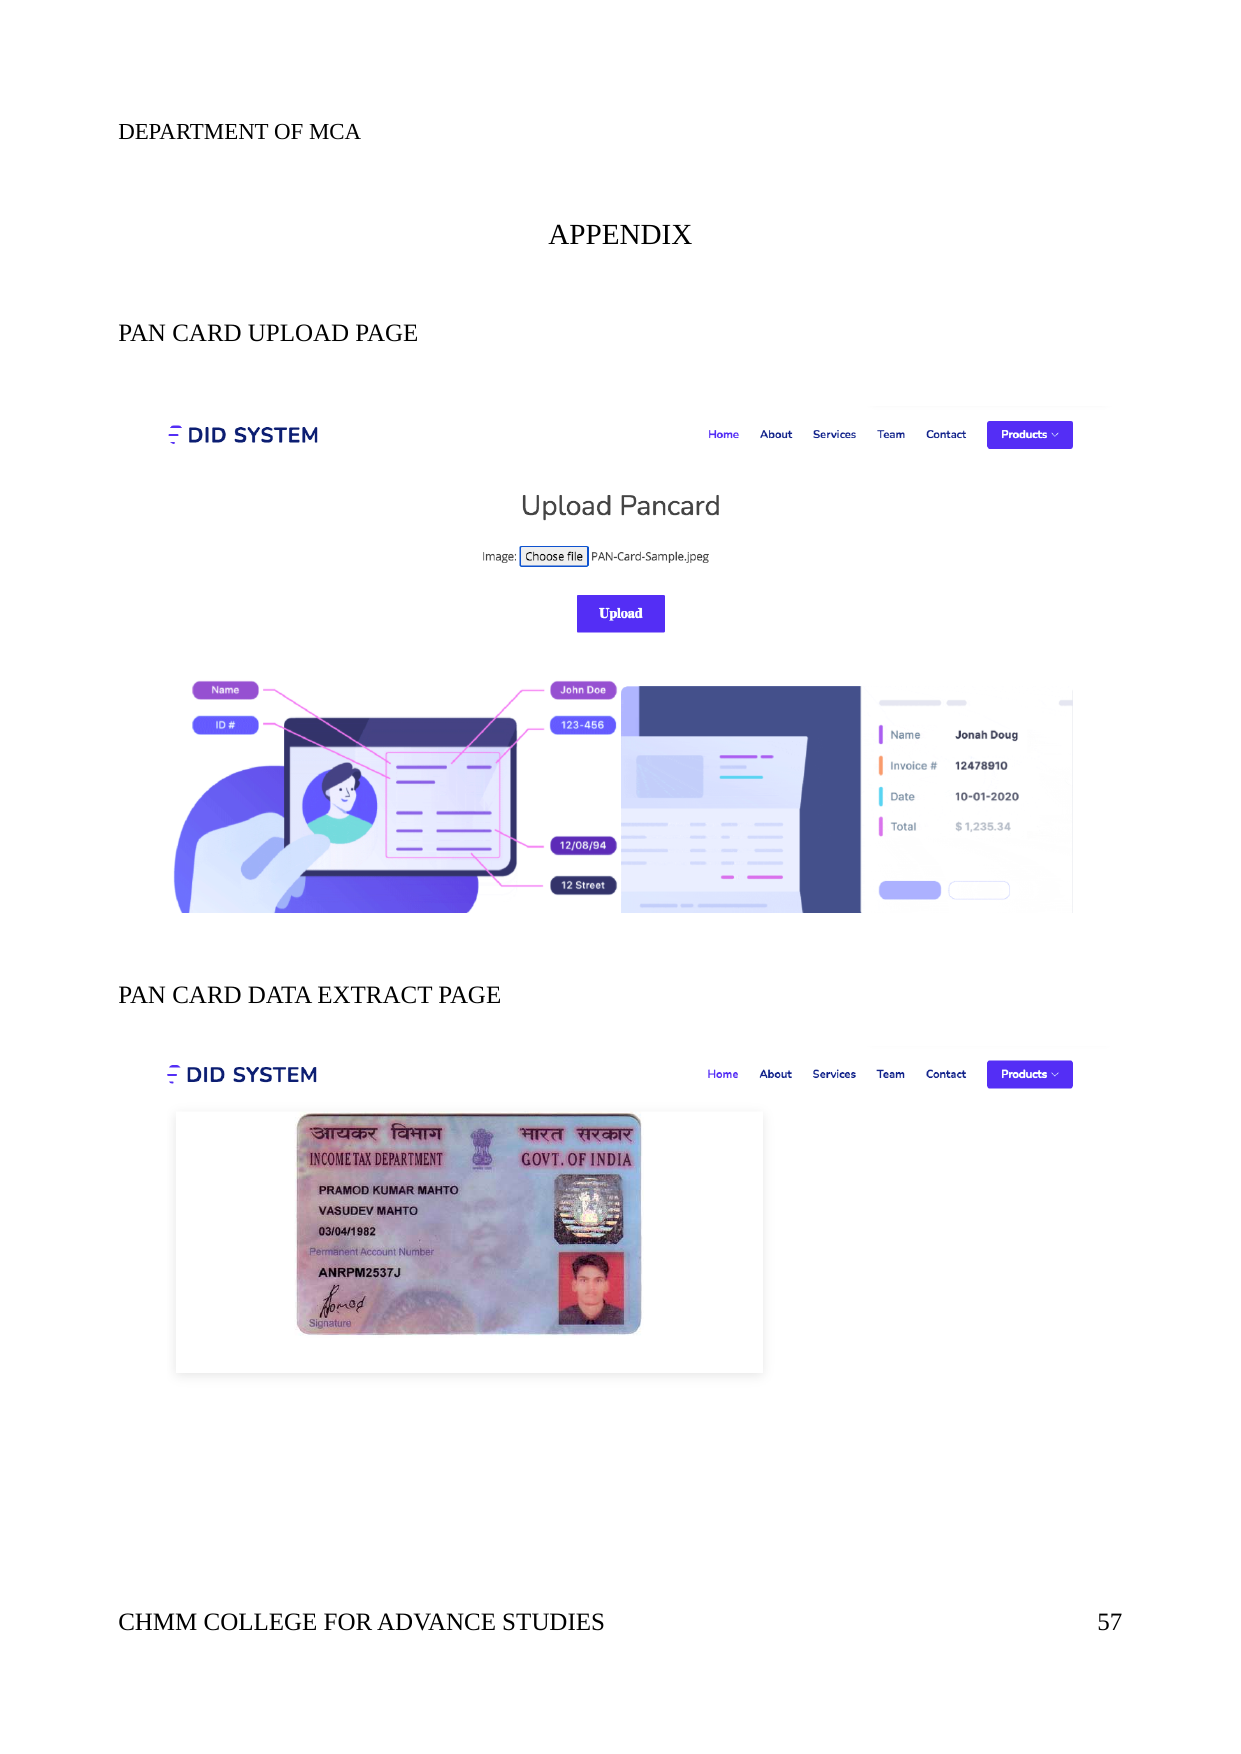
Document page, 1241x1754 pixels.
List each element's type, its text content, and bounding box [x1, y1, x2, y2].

text APPENDIX [118, 217, 1122, 251]
text PAN CARD DATA EXTRACT PAGE [118, 980, 1122, 1008]
picture [118, 1046, 1123, 1441]
text PAN CARD UPLOAD PAGE [118, 318, 1122, 346]
picture [118, 406, 1123, 913]
